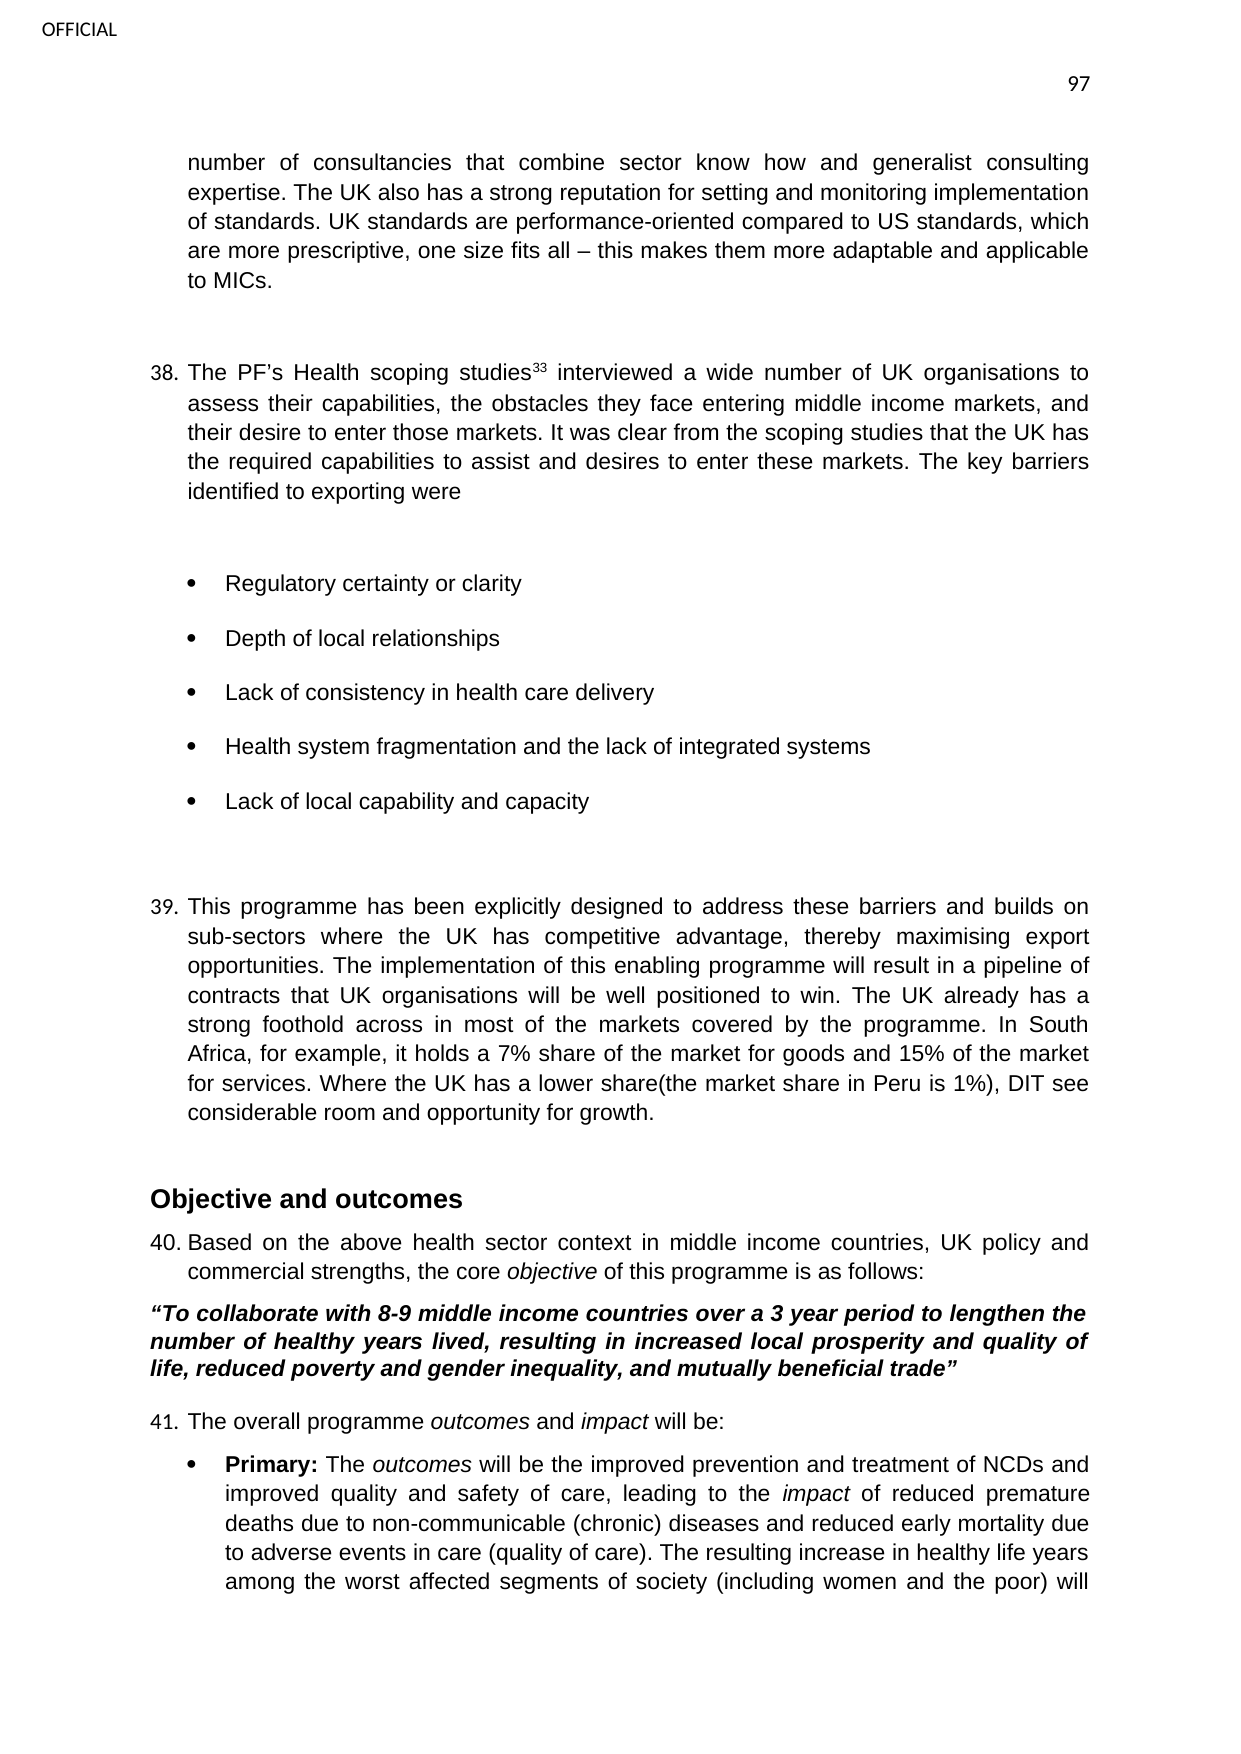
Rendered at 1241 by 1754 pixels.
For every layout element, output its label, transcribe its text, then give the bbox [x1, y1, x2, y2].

list Based on the above health sector context in middle income countries, UK policy and commercial strengths, the core objective of this programme is as follows: [150, 1229, 1090, 1284]
list Lack of local capability and capacity [187, 788, 1090, 814]
list Regulatory certainty or clarity [187, 571, 1090, 596]
list Lack of consistency in health care delivery [187, 679, 1090, 705]
list Depth of local relationships [187, 625, 1090, 651]
list Health system fragmentation and the lack of integrated systems [187, 734, 1090, 759]
list This programme has been explicitly designed to address these barriers and builds on sub-sectors where the UK has competitive advantage, thereby maximising export opportunities. The implementation of this enabling programme will result in a pipeline of contracts that UK organisations will be well positioned to win. The UK already has a strong foothold across in most of the markets covered by the programme. In South Africa, for example, it holds a 7% share of the market for goods and 15% of the market for services. Where the UK has a lower share(the market share in Peru is 1%), DIT see considerable room and opportunity for growth. [150, 893, 1090, 1125]
list The PF’s Health scoping studies interviewed a wide number of UK organisations to assess their capabilities, the obstacles they face entering middle income markets, and their desire to enter those markets. It was clear from the scoping studies that the UK has the required capabilities to assist and desires to enter these markets. The key barriers identified to exporting were [150, 360, 1090, 504]
list The overall programme outcomes and impact will be: [150, 1408, 1090, 1435]
text Objective and outcomes [150, 1184, 1090, 1214]
list UK companies have strengths in all of the thematic areas relevant to the programme, including: health consultancy; digital services and IT innovation; health research; health education; quality of care; efficiency; public finance; pharmaceuticals and medical devices. The UK is, for example, the G20’s most internet-based economy and the expertise and experience available due to this technical advantage is significant. The UK is, furthermore, projected to benefit from the strength of its services sector. There are a number of consultancies that combine sector know how and generalist consulting expertise. The UK also has a strong reputation for setting and monitoring implementation of standards. UK standards are performance-oriented compared to US standards, which are more prescriptive, one size fits all – this makes them more adaptable and applicable to MICs. [150, 150, 1090, 293]
text “To collaborate with 8-9 middle income countries over a 3 year period to lengthen the number of healthy years lived, resulting in increased local prosperity and quality of life, reduced poverty and gender inequality, and mutually beneficial trade” [150, 1301, 1090, 1382]
list Primary: The outcomes will be the improved prevention and treatment of NCDs and improved quality and safety of care, leading to the impact of reduced premature deaths due to non-communicable (chronic) diseases and reduced early mortality due to adverse events in care (quality of care). The resulting increase in healthy life years among the worst affected segments of society (including women and the poor) will [187, 1451, 1090, 1594]
